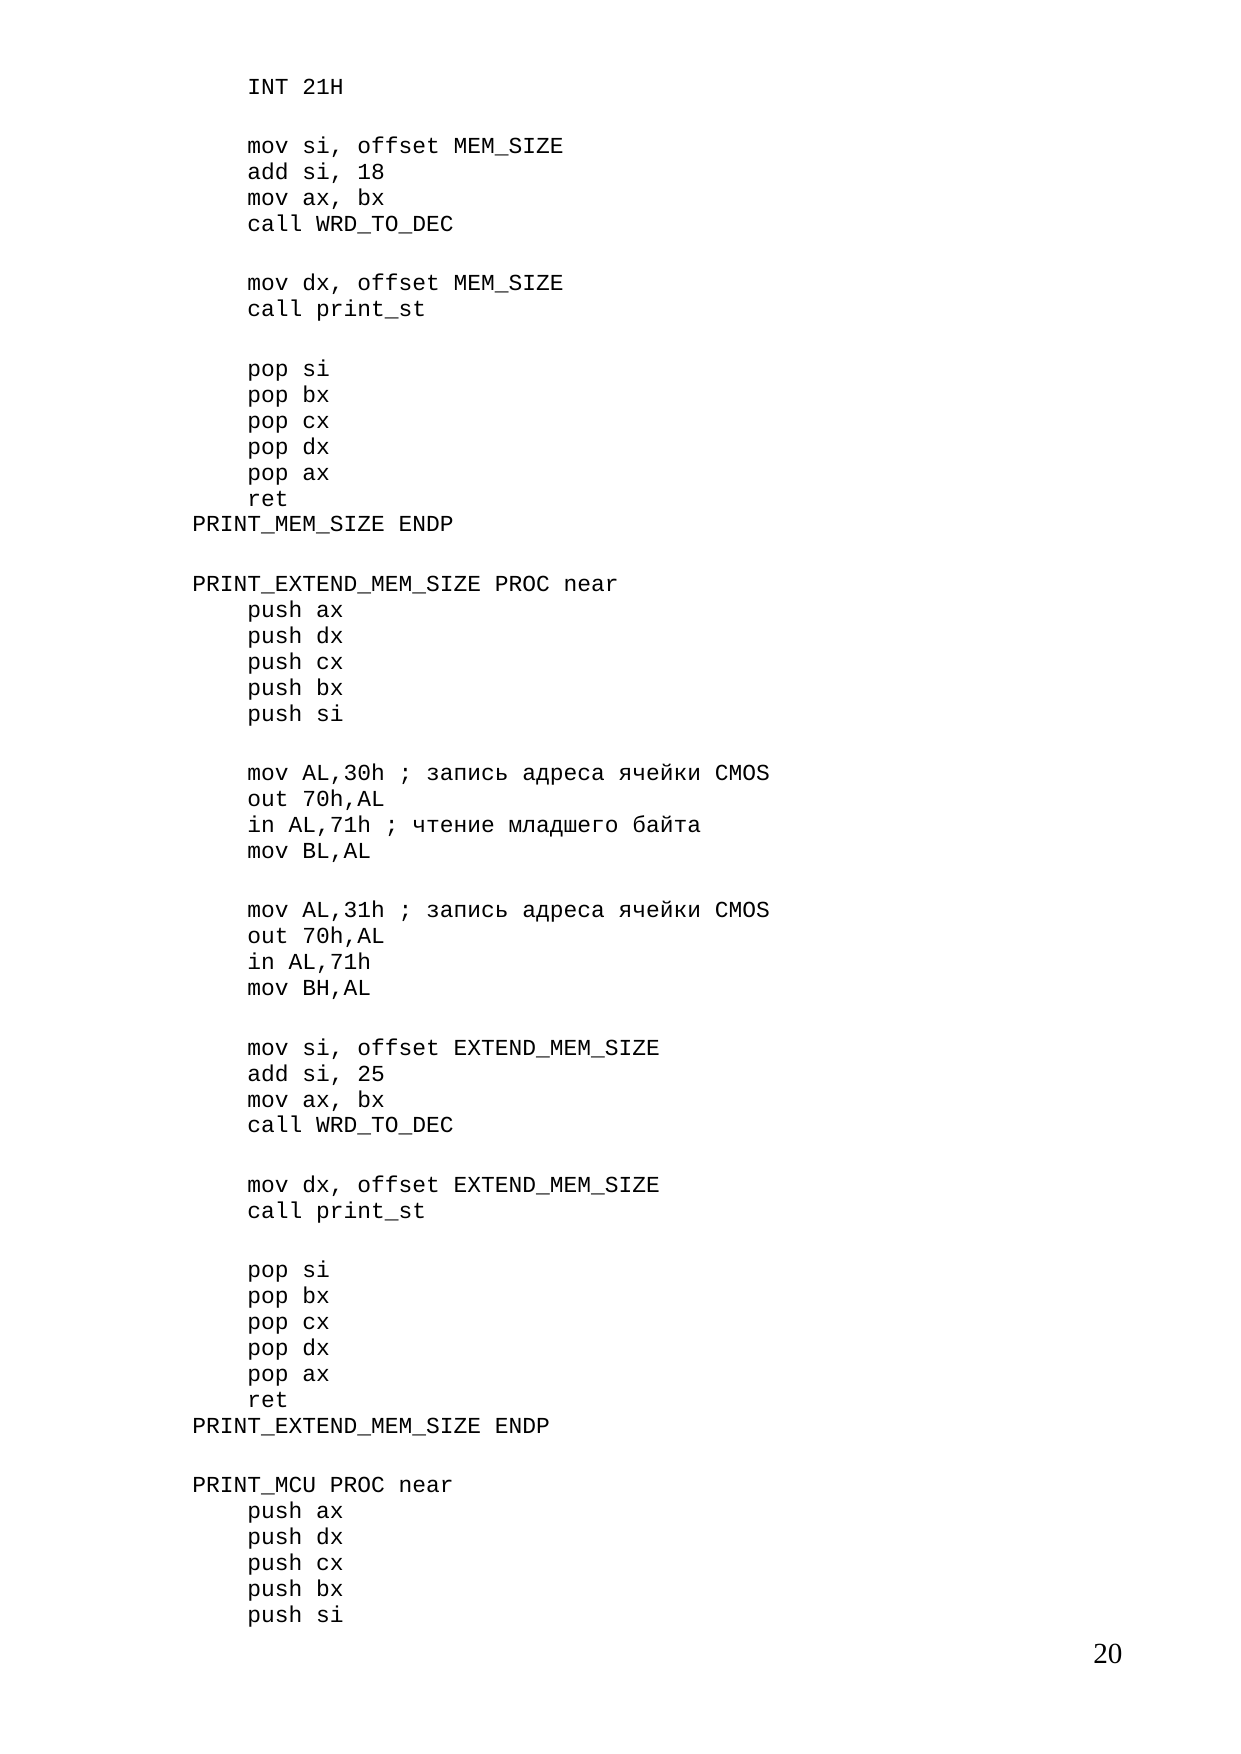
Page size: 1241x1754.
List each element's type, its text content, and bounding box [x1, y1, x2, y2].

text PRINT_MCU PROC near [118, 1474, 1122, 1500]
text mov AL,31h ; запись адреса ячейки CMOS [118, 899, 1122, 925]
text pop ax [118, 461, 1122, 487]
text push si [118, 1603, 1122, 1629]
text push si [118, 702, 1122, 728]
text pop cx [118, 1311, 1122, 1337]
text push ax [118, 1500, 1122, 1526]
text PRINT_EXTEND_MEM_SIZE ENDP [118, 1414, 1122, 1440]
text add si, 18 [118, 160, 1122, 186]
text PRINT_EXTEND_MEM_SIZE PROC near [118, 572, 1122, 598]
text mov AL,30h ; запись адреса ячейки CMOS [118, 761, 1122, 787]
text mov dx, offset EXTEND_MEM_SIZE [118, 1173, 1122, 1199]
text pop dx [118, 1337, 1122, 1362]
text pop si [118, 357, 1122, 383]
text call WRD_TO_DEC [118, 212, 1122, 238]
text pop cx [118, 409, 1122, 435]
text mov ax, bx [118, 186, 1122, 212]
text push bx [118, 1578, 1122, 1603]
text push ax [118, 598, 1122, 624]
text pop bx [118, 1285, 1122, 1311]
text mov dx, offset MEM_SIZE [118, 272, 1122, 298]
text push bx [118, 676, 1122, 702]
text pop si [118, 1259, 1122, 1285]
text in AL,71h [118, 951, 1122, 977]
text pop ax [118, 1362, 1122, 1388]
text mov BH,AL [118, 977, 1122, 1002]
text out 70h,AL [118, 787, 1122, 813]
text ret [118, 487, 1122, 513]
text PRINT_MEM_SIZE ENDP [118, 513, 1122, 539]
text mov si, offset MEM_SIZE [118, 134, 1122, 160]
text mov BL,AL [118, 839, 1122, 865]
text push dx [118, 624, 1122, 650]
text add si, 25 [118, 1062, 1122, 1088]
text in AL,71h ; чтение младшего байта [118, 813, 1122, 839]
text call WRD_TO_DEC [118, 1114, 1122, 1140]
text INT 21H [118, 75, 1122, 101]
text mov si, offset EXTEND_MEM_SIZE [118, 1036, 1122, 1062]
text call print_st [118, 1199, 1122, 1225]
text push cx [118, 1552, 1122, 1578]
text out 70h,AL [118, 925, 1122, 951]
text push cx [118, 650, 1122, 676]
text call print_st [118, 298, 1122, 324]
text ret [118, 1388, 1122, 1414]
text pop dx [118, 435, 1122, 461]
text mov ax, bx [118, 1088, 1122, 1114]
text push dx [118, 1526, 1122, 1552]
text pop bx [118, 383, 1122, 409]
